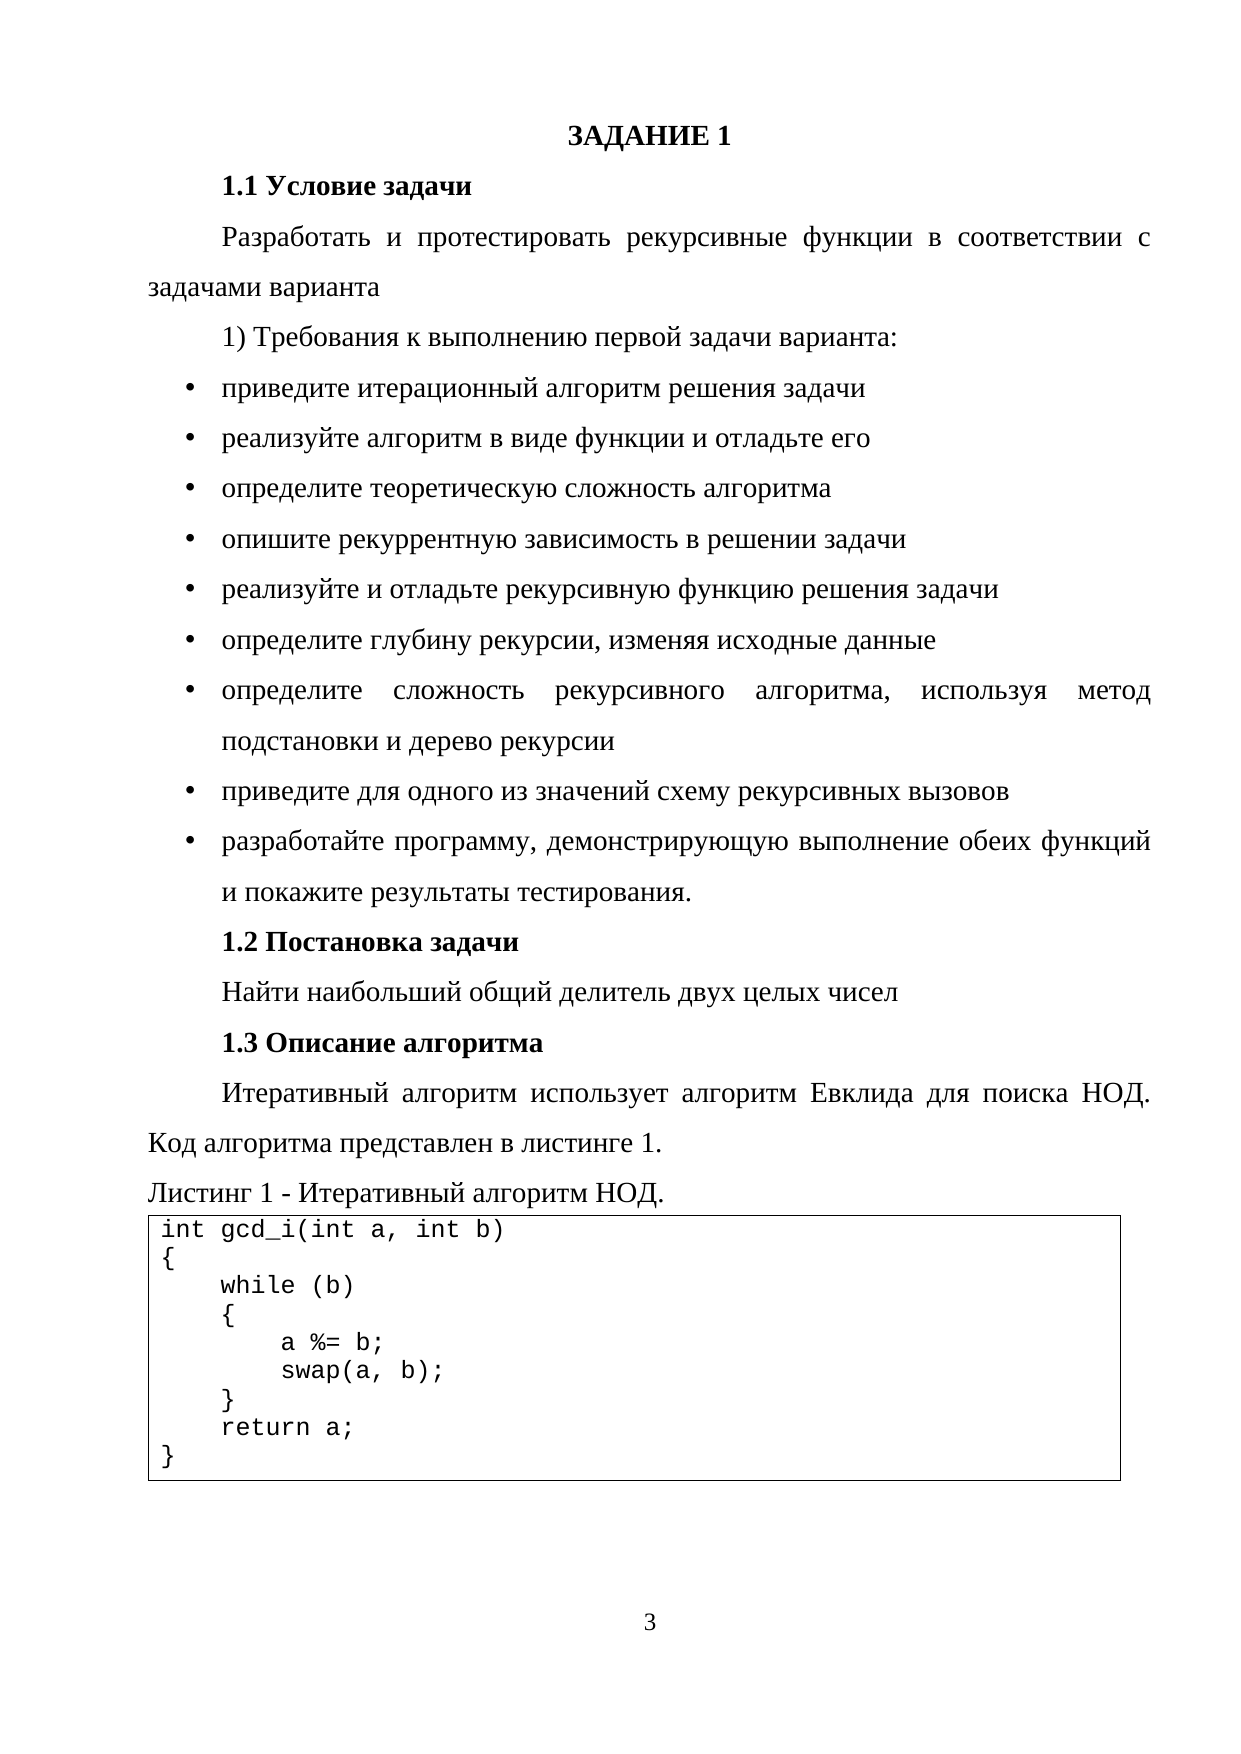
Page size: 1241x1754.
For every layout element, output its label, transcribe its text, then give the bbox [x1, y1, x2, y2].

list разработайте программу, демонстрирующую выполнение обеих функций и покажите результаты тестирования. [185, 823, 1152, 907]
text 1.2 Постановка задачи [148, 924, 1152, 958]
list приведите итерационный алгоритм решения задачи [185, 370, 1152, 403]
list приведите для одного из значений схему рекурсивных вызовов [185, 773, 1152, 807]
text ЗАДАНИЕ 1 [148, 118, 1152, 152]
list определите теоретическую сложность алгоритма [185, 471, 1152, 504]
list определите глубину рекурсии, изменяя исходные данные [185, 622, 1152, 655]
text Листинг 1 - Итеративный алгоритм НОД. [148, 1176, 1152, 1209]
text 1.3 Описание алгоритма [148, 1025, 1152, 1058]
text Найти наибольший общий делитель двух целых чисел [148, 974, 1152, 1008]
text 1) Требования к выполнению первой задачи варианта: [148, 319, 1152, 353]
table_header int gcd_i(int a, int b) { while (b) { a %= b; swap(a, b); } return a; } [149, 1216, 1120, 1480]
text 1.1 Условие задачи [148, 168, 1152, 202]
list опишите рекуррентную зависимость в решении задачи [185, 521, 1152, 554]
list определите сложность рекурсивного алгоритма, используя метод подстановки и дерево рекурсии [185, 672, 1152, 756]
list реализуйте алгоритм в виде функции и отладьте его [185, 420, 1152, 454]
text Разработать и протестировать рекурсивные функции в соответствии с задачами варианта [148, 219, 1152, 303]
text Итеративный алгоритм использует алгоритм Евклида для поиска НОД. Код алгоритма представлен в листинге 1. [148, 1075, 1152, 1159]
list реализуйте и отладьте рекурсивную функцию решения задачи [185, 571, 1152, 605]
